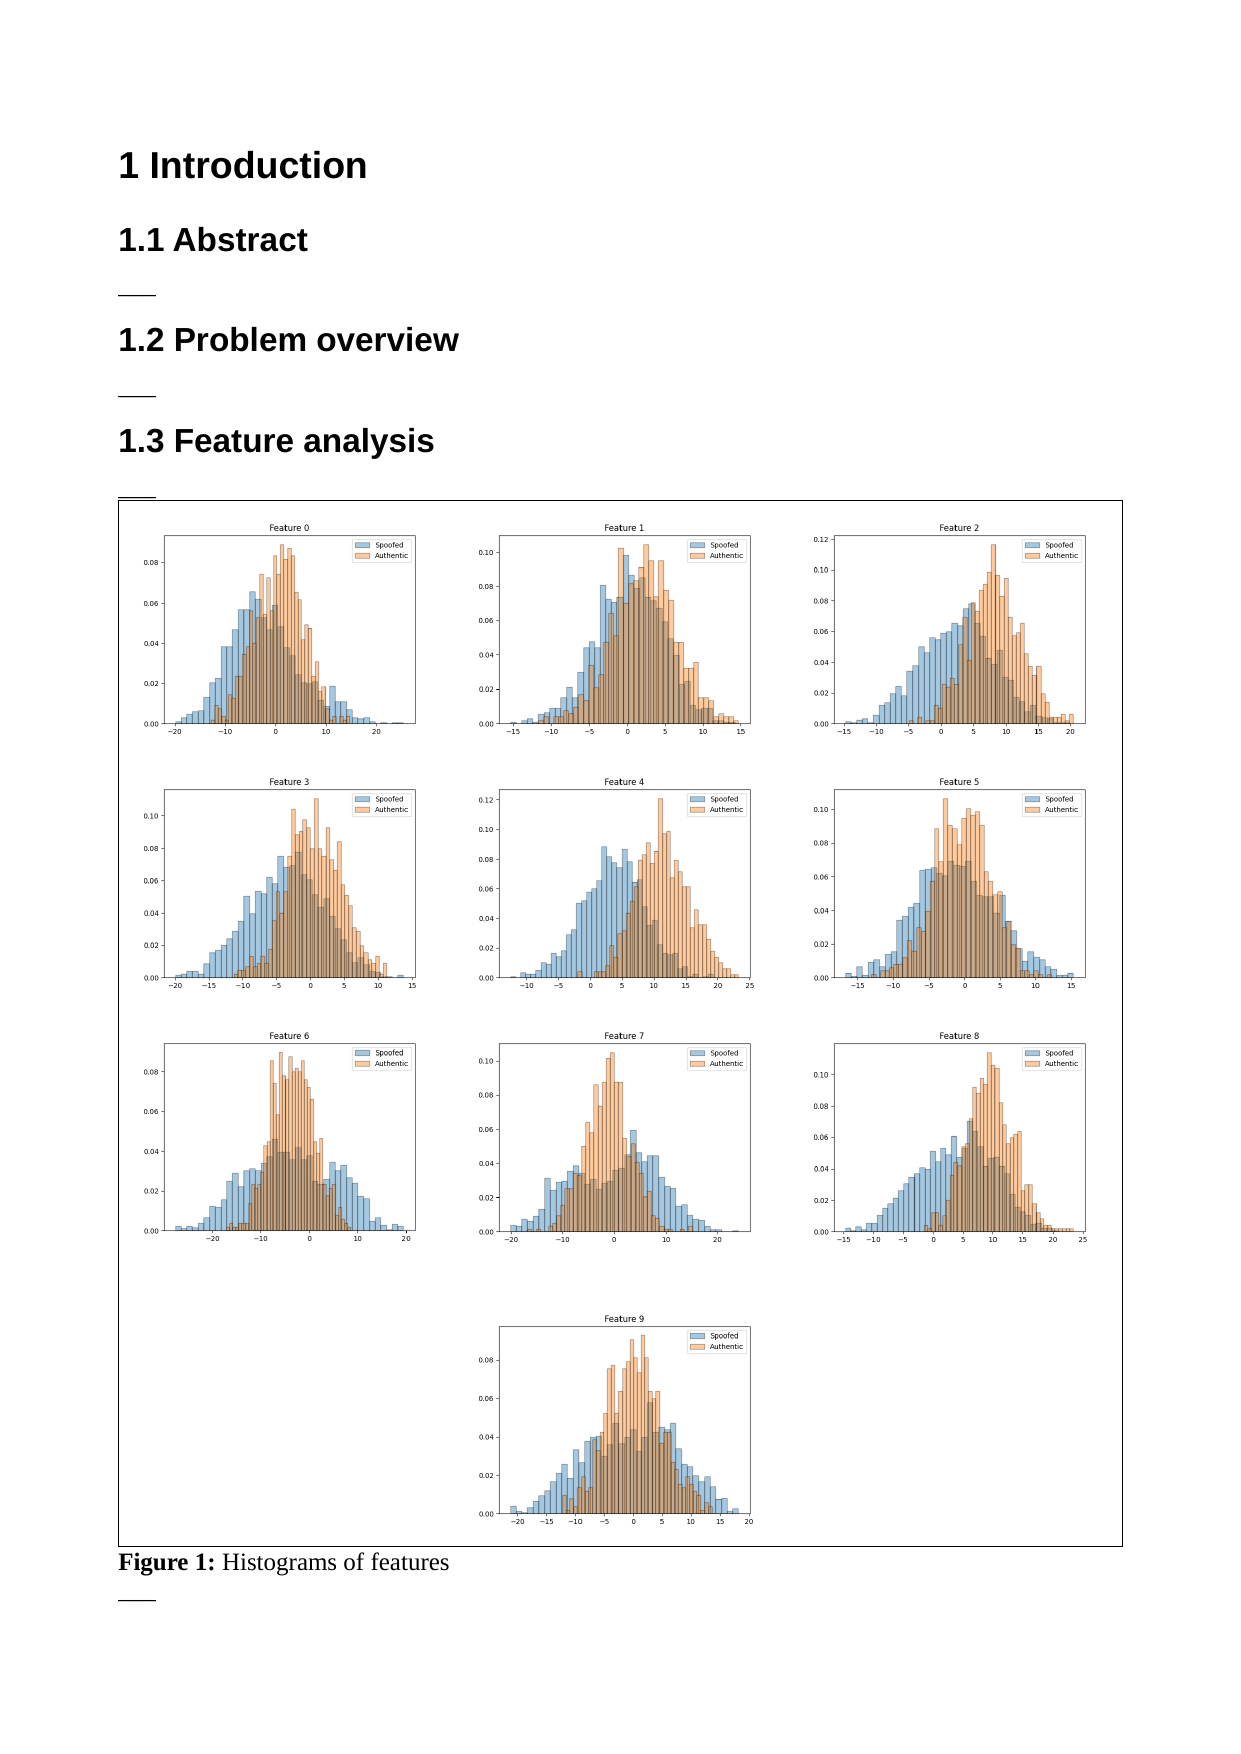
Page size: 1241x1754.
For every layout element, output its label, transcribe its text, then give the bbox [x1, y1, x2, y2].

picture [458, 1297, 782, 1540]
picture [793, 761, 1117, 1004]
text ___ [118, 371, 1122, 400]
subtitle 1.1 Abstract [118, 219, 1122, 258]
text ___ [118, 1575, 1122, 1604]
subtitle 1 Introduction [118, 143, 1122, 186]
picture [458, 1014, 782, 1258]
picture [458, 507, 782, 750]
picture [123, 1014, 447, 1257]
table_header [788, 501, 1122, 755]
table_cell [453, 755, 787, 1009]
subtitle 1.3 Feature analysis [118, 421, 1122, 459]
subtitle 1.2 Problem overview [118, 320, 1122, 358]
picture [793, 1014, 1117, 1258]
table_cell [119, 1009, 453, 1263]
table_cell [119, 1263, 1122, 1546]
text Figure 1: Histograms of features [118, 1547, 1122, 1575]
picture [123, 507, 447, 750]
picture [458, 761, 782, 1004]
text ___ [118, 271, 1122, 299]
picture [793, 507, 1117, 750]
table_header [453, 501, 787, 755]
table_cell [453, 1009, 787, 1263]
table_header [119, 501, 453, 755]
picture [123, 761, 447, 1004]
table_cell [119, 755, 453, 1009]
text ___ [118, 472, 1122, 500]
table_cell [788, 1009, 1122, 1263]
table_cell [788, 755, 1122, 1009]
